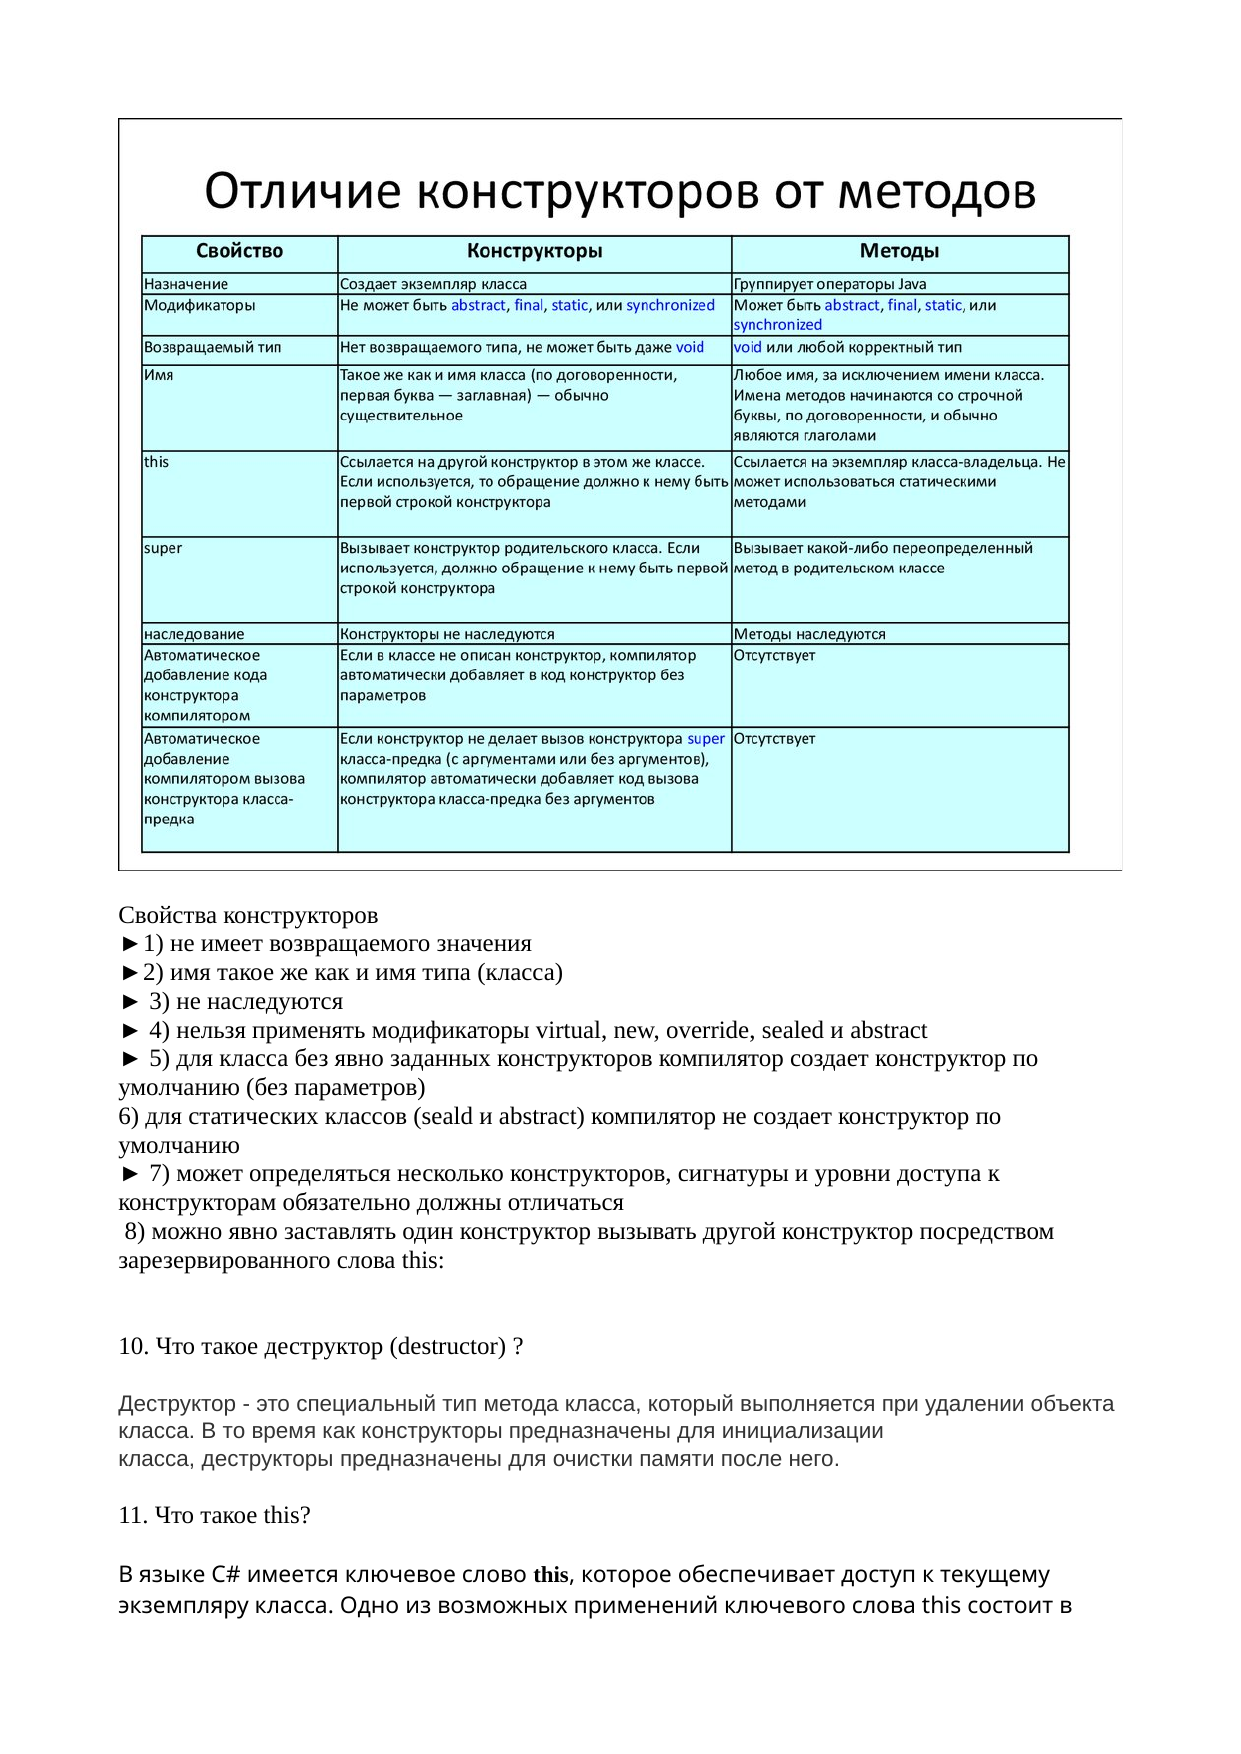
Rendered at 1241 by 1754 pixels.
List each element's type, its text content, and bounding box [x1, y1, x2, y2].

text 8) можно явно заставлять один конструктор вызывать другой конструктор посредством зарезервированного слова this: [118, 1216, 1122, 1273]
picture [118, 118, 1123, 871]
text ►2) имя такое же как и имя типа (класса) [118, 957, 1122, 986]
text ► 3) не наследуются [118, 986, 1122, 1015]
text ► 7) может определяться несколько конструкторов, сигнатуры и уровни доступа к конструкторам обязательно должны отличаться [118, 1158, 1122, 1216]
text 11. Что такое this? [118, 1501, 1122, 1529]
text ► 4) нельзя применять модификаторы virtual, new, override, sealed и abstract [118, 1015, 1122, 1043]
text ► 5) для класса без явно заданных конструкторов компилятор создает конструктор по умолчанию (без параметров) [118, 1043, 1122, 1101]
text Деструктор - это специальный тип метода класса, который выполняется при удалении объекта класса. В то время как конструкторы предназначены для инициализации класса, деструкторы предназначены для очистки памяти после него. [118, 1388, 1122, 1472]
text 6) для статических классов (seald и abstract) компилятор не создает конструктор по умолчанию [118, 1101, 1122, 1158]
text В языке C# имеется ключевое слово this, которое обеспечивает доступ к текущему экземпляру класса. Одно из возможных применений ключевого слова this состоит в [118, 1558, 1122, 1621]
text Свойства конструкторов [118, 871, 1122, 928]
text ►1) не имеет возвращаемого значения [118, 928, 1122, 957]
text 10. Что такое деструктор (destructor) ? [118, 1331, 1122, 1360]
